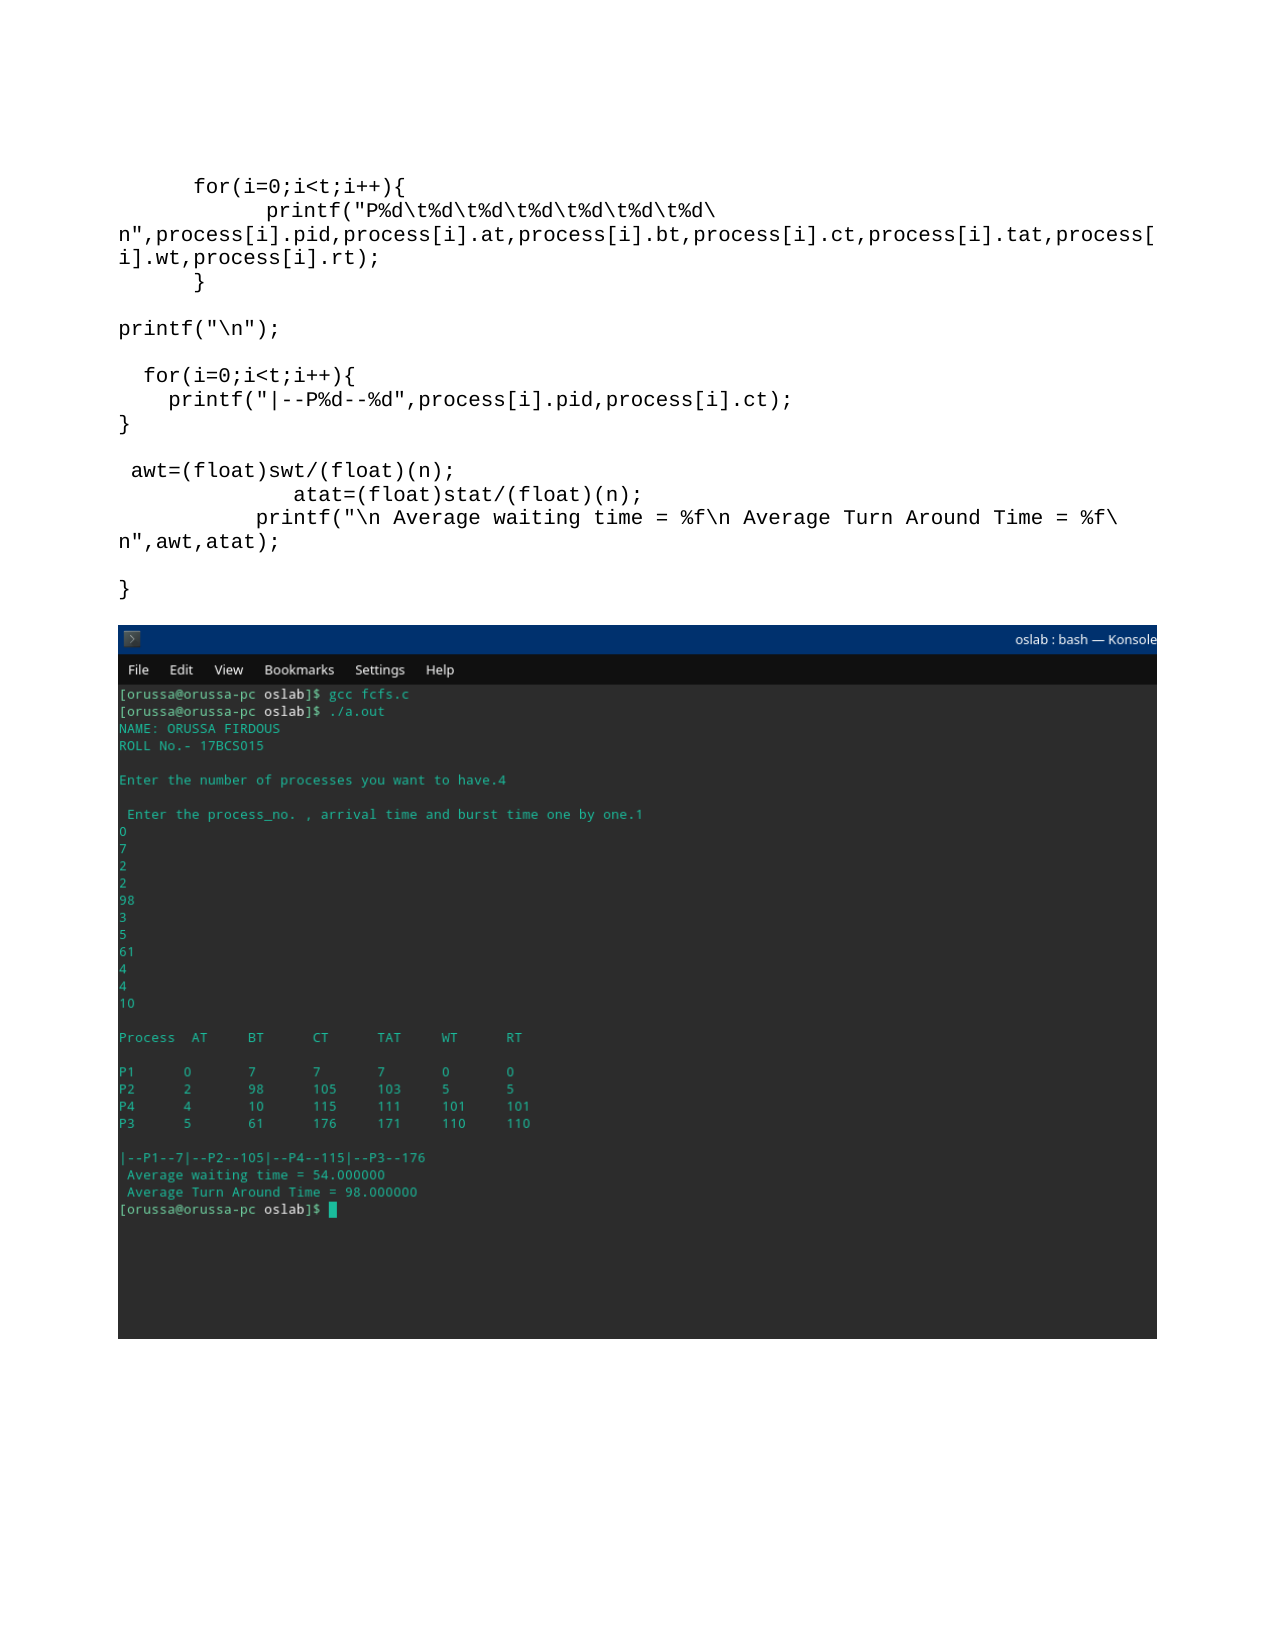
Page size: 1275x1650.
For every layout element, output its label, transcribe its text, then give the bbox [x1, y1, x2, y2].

text printf("\n Average waiting time = %f\n Average Turn Around Time = %f\n",awt,atat); [118, 507, 1157, 555]
text for(i=0;i<t;i++){ [118, 176, 1157, 200]
picture [118, 625, 1157, 1339]
text atat=(float)stat/(float)(n); [118, 484, 1157, 507]
text printf("|--P%d--%d",process[i].pid,process[i].ct); [118, 389, 1157, 413]
text printf("P%d\t%d\t%d\t%d\t%d\t%d\t%d\n",process[i].pid,process[i].at,process[i].bt,process[i].ct,process[i].tat,process[i].wt,process[i].rt); [118, 200, 1157, 271]
text } [118, 271, 1157, 294]
text for(i=0;i<t;i++){ [118, 366, 1157, 389]
text awt=(float)swt/(float)(n); [118, 460, 1157, 484]
text } [118, 578, 1157, 602]
text printf("\n"); [118, 318, 1157, 342]
text } [118, 413, 1157, 436]
